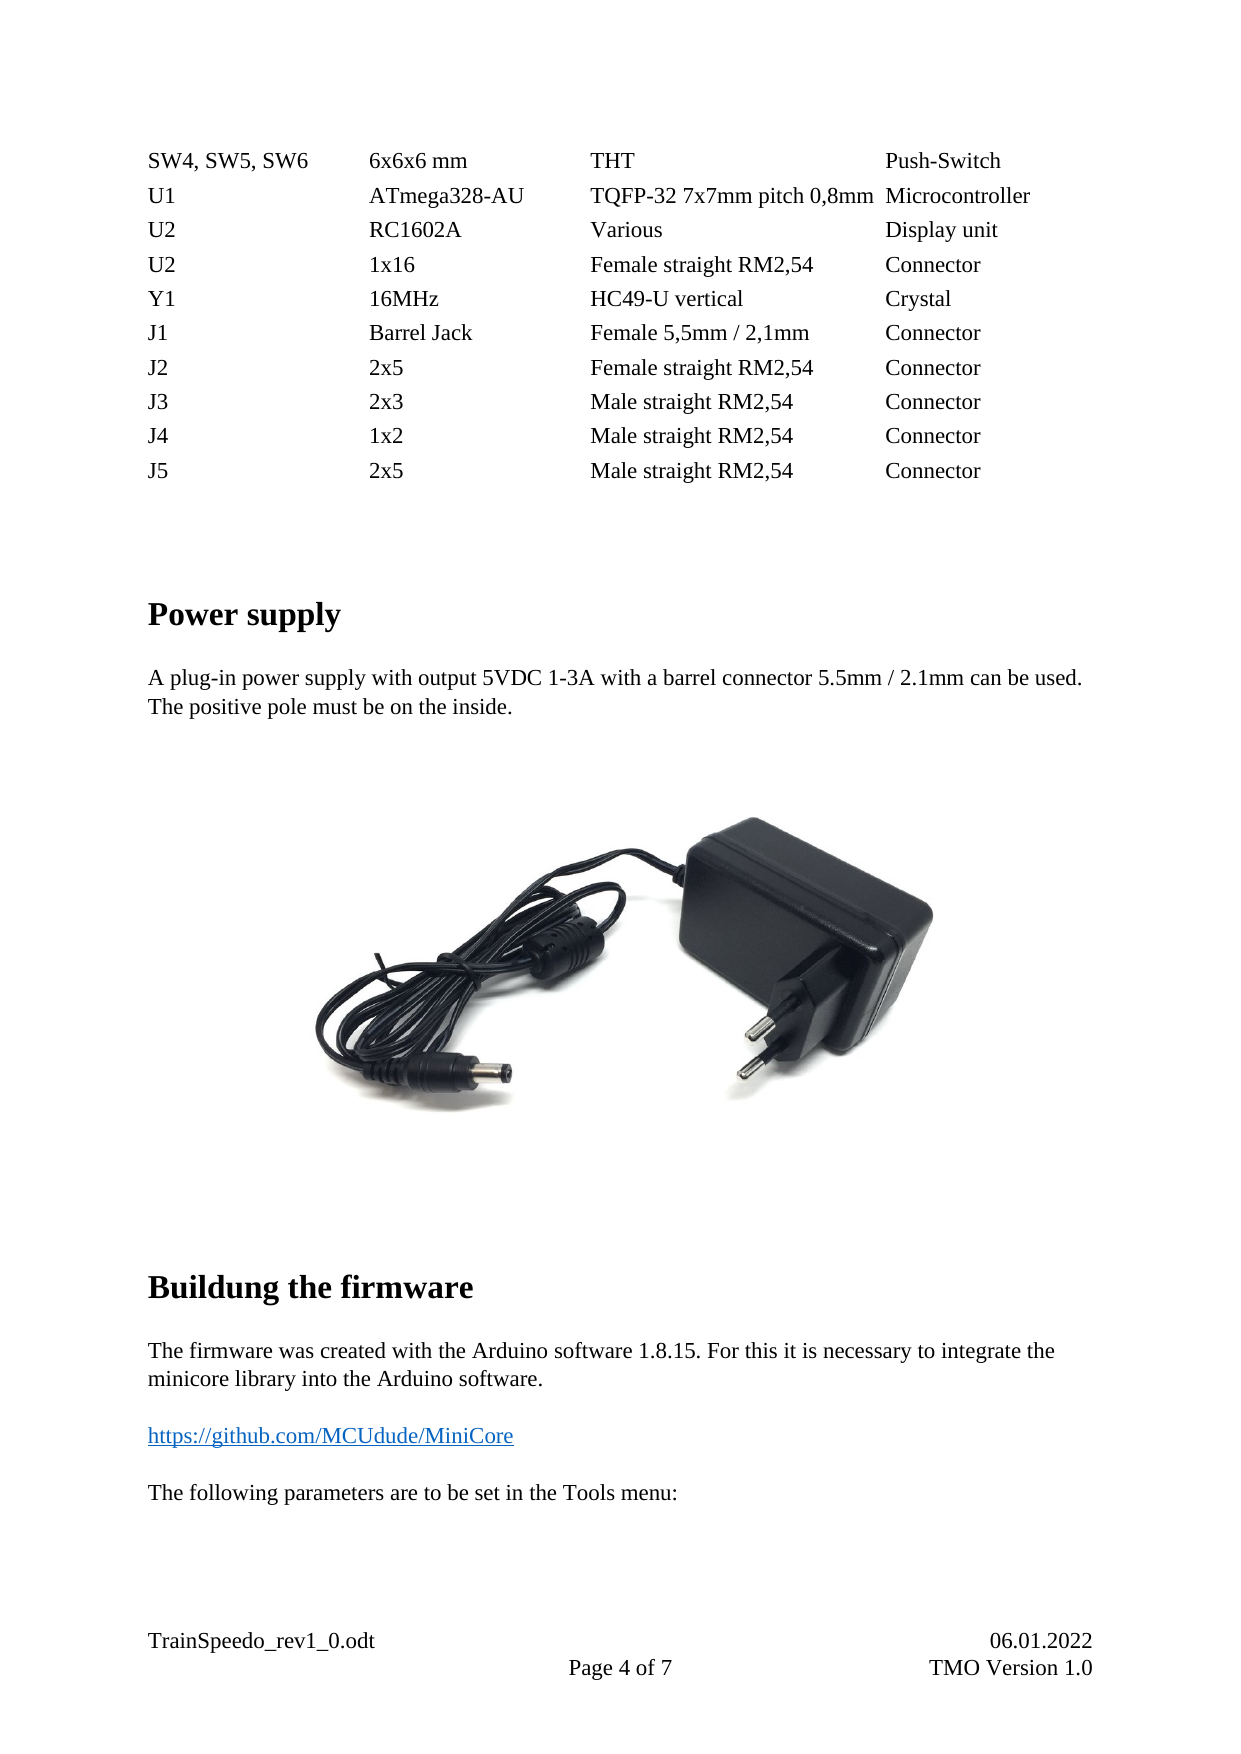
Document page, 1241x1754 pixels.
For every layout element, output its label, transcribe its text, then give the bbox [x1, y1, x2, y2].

text U2 1x16 Female straight RM2,54 Connector [148, 251, 1093, 277]
text https://github.com/MCUdude/MiniCore [148, 1422, 1093, 1449]
text Y1 16MHz HC49-U vertical Crystal [148, 285, 1093, 311]
text SW4, SW5, SW6 6x6x6 mm THT Push-Switch [148, 148, 1093, 174]
subtitle Power supply [148, 594, 1093, 633]
text A plug-in power supply with output 5VDC 1-3A with a barrel connector 5.5mm / 2.1mm can be used. The positive pole must be on the inside. [148, 664, 1093, 719]
text J1 Barrel Jack Female 5,5mm / 2,1mm Connector [148, 319, 1093, 346]
picture [265, 761, 975, 1176]
text J4 1x2 Male straight RM2,54 Connector [148, 423, 1093, 449]
text U2 RC1602A Various Display unit [148, 216, 1093, 243]
text The following parameters are to be set in the Tools menu: [148, 1479, 1093, 1506]
text J5 2x5 Male straight RM2,54 Connector [148, 457, 1093, 483]
text J2 2x5 Female straight RM2,54 Connector [148, 354, 1093, 380]
text J3 2x3 Male straight RM2,54 Connector [148, 388, 1093, 414]
subtitle Buildung the firmware [148, 1267, 1093, 1306]
text U1 ATmega328-AU TQFP-32 7x7mm pitch 0,8mm Microcontroller [148, 182, 1093, 208]
text The firmware was created with the Arduino software 1.8.15. For this it is necessary to integrate the minicore library into the Arduino software. [148, 1337, 1093, 1392]
